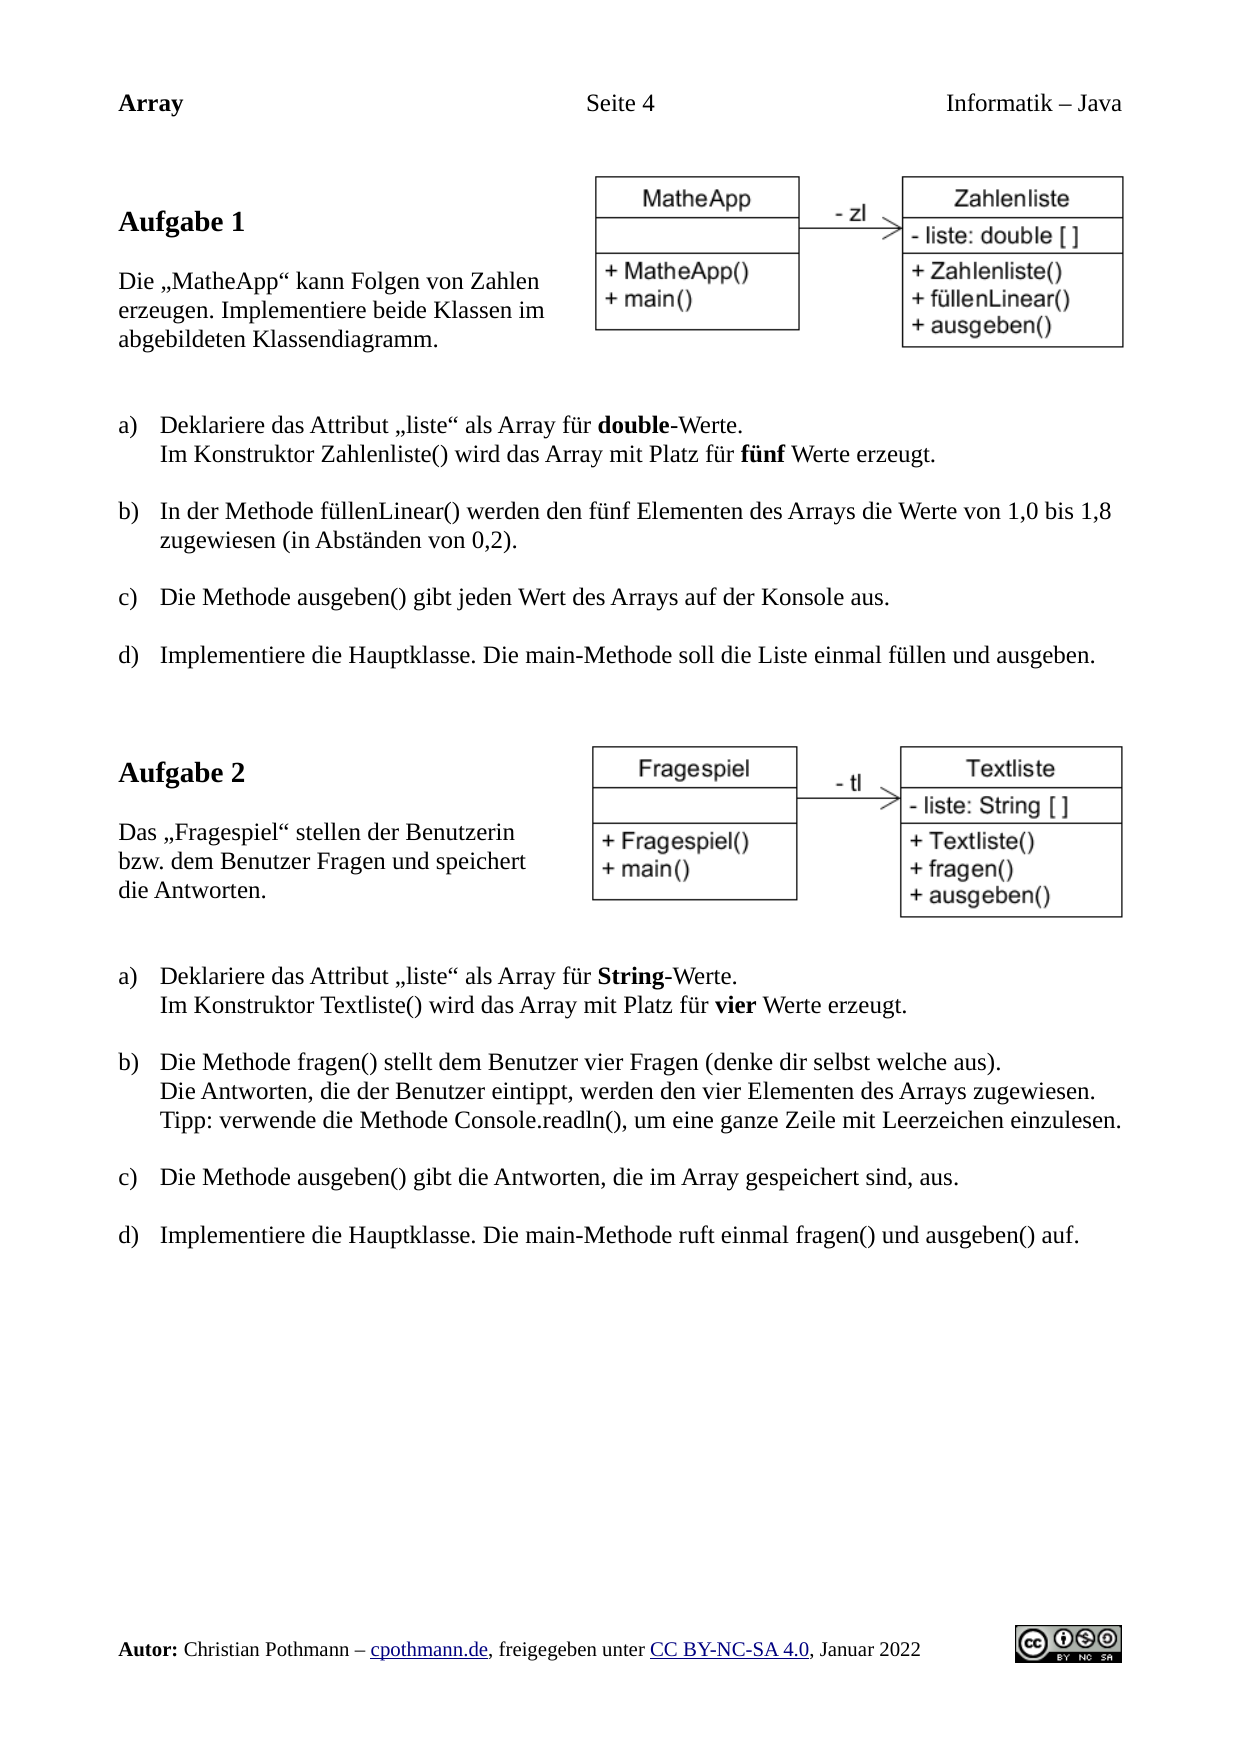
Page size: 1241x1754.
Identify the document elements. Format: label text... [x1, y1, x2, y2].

text Aufgabe 2 [118, 755, 591, 788]
list Die Antworten, die der Benutzer eintippt, werden den vier Elementen des Arrays zugewiesen. Tipp: verwende die Methode Console.readln(), um eine ganze Zeile mit Leerzeichen einzulesen. [118, 1076, 1122, 1133]
picture [594, 175, 1124, 349]
list Die Methode ausgeben() gibt die Antworten, die im Array gespeichert sind, aus. [118, 1162, 1122, 1191]
text Autor: Christian Pothmann – cpothmann.de, freigegeben unter CC BY-NC-SA 4.0, Januar 2022 [118, 1637, 1015, 1661]
list Deklariere das Attribut „liste“ als Array für double-Werte. Im Konstruktor Zahlenliste() wird das Array mit Platz für fünf Werte erzeugt. [118, 410, 1122, 467]
text Aufgabe 1 [118, 204, 594, 237]
list Implementiere die Hauptklasse. Die main-Methode ruft einmal fragen() und ausgeben() auf. [118, 1220, 1122, 1248]
list Deklariere das Attribut „liste“ als Array für String-Werte. Im Konstruktor Textliste() wird das Array mit Platz für vier Werte erzeugt. [118, 961, 1122, 1018]
text Die „MatheApp“ kann Folgen von Zahlen erzeugen. Implementiere beide Klassen im abgebildeten Klassendiagramm. [118, 266, 1122, 352]
picture [1015, 1625, 1122, 1663]
list Die Methode ausgeben() gibt jeden Wert des Arrays auf der Konsole aus. [118, 582, 1122, 611]
picture [591, 745, 1124, 919]
text bzw. dem Benutzer Fragen und speichert [118, 846, 591, 875]
text die Antworten. [118, 875, 591, 903]
list In der Methode füllenLinear() werden den fünf Elementen des Arrays die Werte von 1,0 bis 1,8 zugewiesen (in Abständen von 0,2). [118, 496, 1122, 554]
list Die Methode fragen() stellt dem Benutzer vier Fragen (denke dir selbst welche aus). [118, 1047, 1122, 1076]
list Implementiere die Hauptklasse. Die main-Methode soll die Liste einmal füllen und ausgeben. [118, 640, 1122, 669]
text Das „Fragespiel“ stellen der Benutzerin [118, 817, 591, 846]
